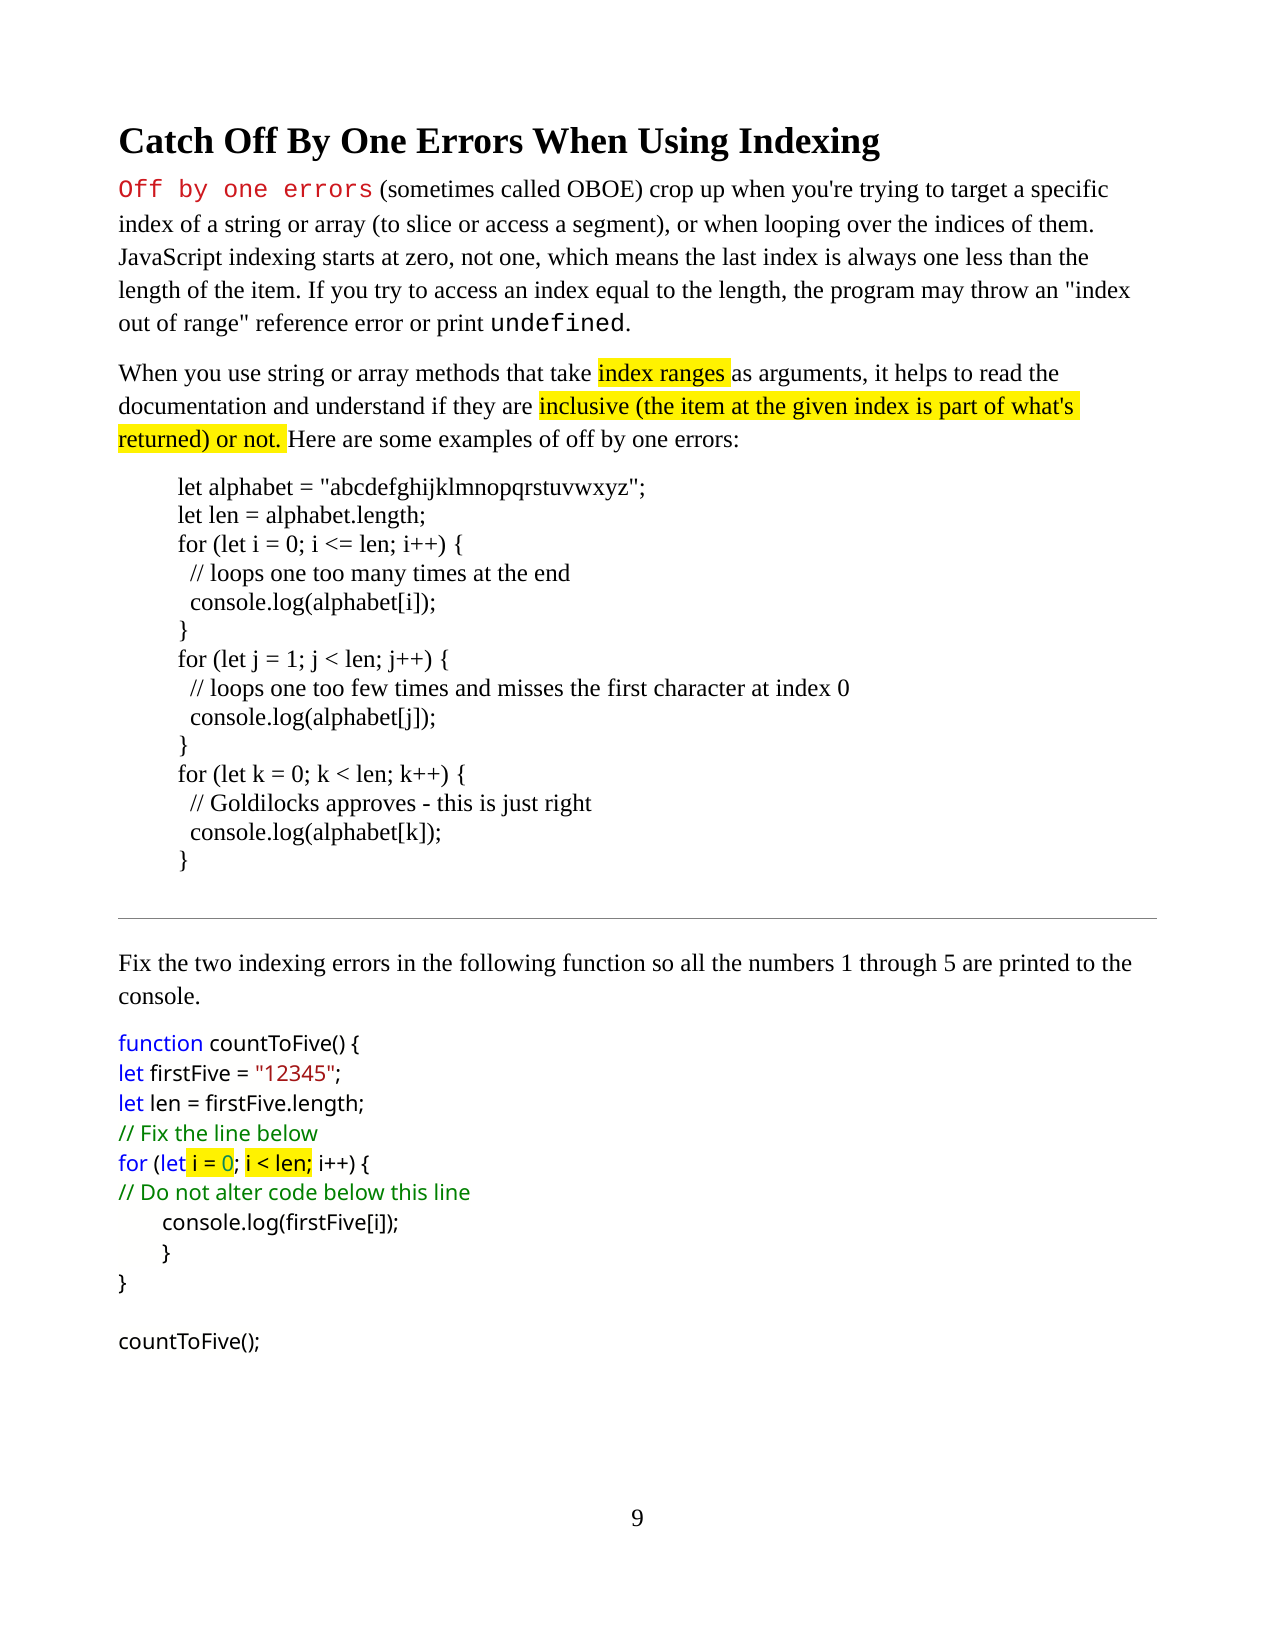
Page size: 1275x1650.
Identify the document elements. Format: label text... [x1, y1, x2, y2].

text Off by one errors (sometimes called OBOE) crop up when you're trying to target a specific index of a string or array (to slice or access a segment), or when looping over the indices of them. JavaScript indexing starts at zero, not one, which means the last index is always one less than the length of the item. If you try to access an index equal to the length, the program may throw an "index out of range" reference error or print undefined. [118, 174, 1157, 339]
text let len = firstFive.length; [118, 1088, 1157, 1118]
text } [118, 1267, 1157, 1296]
text function countToFive() { [118, 1028, 1157, 1058]
text Fix the two indexing errors in the following function so all the numbers 1 through 5 are printed to the console. [118, 948, 1157, 1009]
text // Fix the line below [118, 1118, 1157, 1147]
subtitle Catch Off By One Errors When Using Indexing [118, 118, 1157, 161]
text let alphabet = "abcdefghijklmnopqrstuvwxyz"; let len = alphabet.length; for (let i = 0; i <= len; i++) { // loops one too many times at the end console.log(alphabet[i]); } for (let j = 1; j < len; j++) { // loops one too few times and misses the first character at index 0 console.log(alphabet[j]); } for (let k = 0; k < len; k++) { // Goldilocks approves - this is just right console.log(alphabet[k]); } [177, 472, 1098, 874]
text } [118, 1237, 1157, 1267]
text When you use string or array methods that take index ranges as arguments, it helps to read the documentation and understand if they are inclusive (the item at the given index is part of what's returned) or not. Here are some examples of off by one errors: [118, 358, 1157, 453]
text for (let i = 0; i < len; i++) { [118, 1147, 1157, 1177]
text console.log(firstFive[i]); [118, 1207, 1157, 1237]
text // Do not alter code below this line [118, 1177, 1157, 1207]
text let firstFive = "12345"; [118, 1058, 1157, 1088]
text countToFive(); [118, 1326, 1157, 1356]
